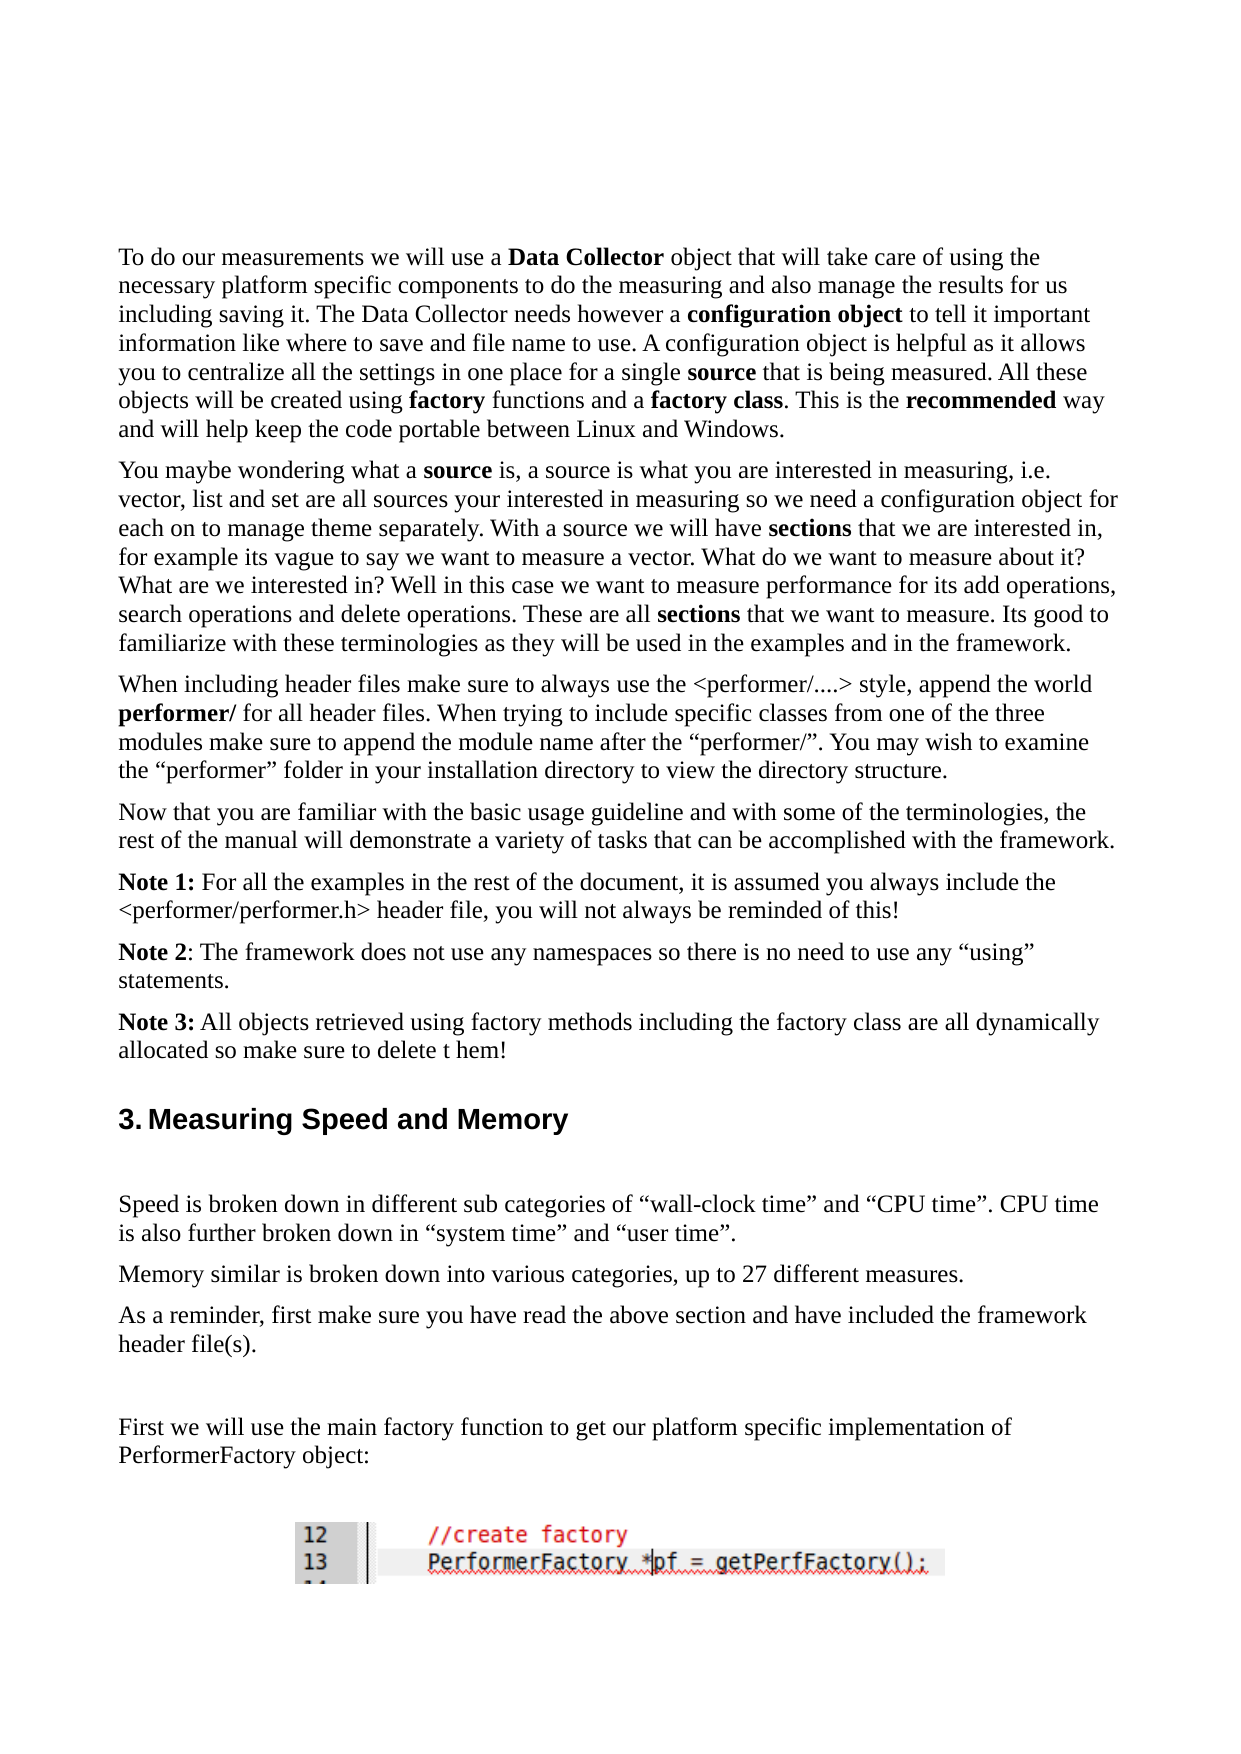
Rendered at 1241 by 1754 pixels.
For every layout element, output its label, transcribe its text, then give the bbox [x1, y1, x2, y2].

text To do our measurements we will use a Data Collector object that will take care of using the necessary platform specific components to do the measuring and also manage the results for us including saving it. The Data Collector needs however a configuration object to tell it important information like where to save and file name to use. A configuration object is helpful as it allows you to centralize all the settings in one place for a single source that is being measured. All these objects will be created using factory functions and a factory class. This is the recommended way and will help keep the code portable between Linux and Windows. [118, 242, 1122, 443]
text Now that you are familiar with the basic usage guideline and with some of the terminologies, the rest of the manual will demonstrate a variety of tasks that can be accomplished with the framework. [118, 797, 1122, 854]
text Note 3: All objects retrieved using factory methods including the factory class are all dynamically allocated so make sure to delete t hem! [118, 1007, 1122, 1064]
picture [295, 1522, 945, 1584]
text Speed is broken down in different sub categories of “wall-clock time” and “CPU time”. CPU time is also further broken down in “system time” and “user time”. [118, 1189, 1122, 1247]
text Note 2: The framework does not use any namespaces so there is no need to use any “using” statements. [118, 937, 1122, 994]
text As a reminder, first make sure you have read the above section and have included the framework header file(s). [118, 1300, 1122, 1358]
text Memory similar is broken down into various categories, up to 27 different measures. [118, 1259, 1122, 1288]
text Note 1: For all the examples in the rest of the document, it is assumed you always include the <performer/performer.h> header file, you will not always be reminded of this! [118, 867, 1122, 924]
text First we will use the main factory function to get our platform specific implementation of PerformerFactory object: [118, 1412, 1122, 1469]
text You maybe wondering what a source is, a source is what you are interested in measuring, i.e. vector, list and set are all sources your interested in measuring so we need a configuration object for each on to manage theme separately. With a source we will have sections that we are interested in, for example its vague to say we want to measure a vector. What do we want to measure about it? What are we interested in? Well in this case we want to measure performance for its add operations, search operations and delete operations. These are all sections that we want to measure. Its good to familiarize with these terminologies as they will be used in the examples and in the framework. [118, 456, 1122, 657]
subtitle Measuring Speed and Memory [118, 1102, 1122, 1135]
text When including header files make sure to always use the <performer/....> style, append the world performer/ for all header files. When trying to include specific classes from one of the three modules make sure to append the module name after the “performer/”. You may wish to examine the “performer” folder in your installation directory to view the directory structure. [118, 669, 1122, 784]
